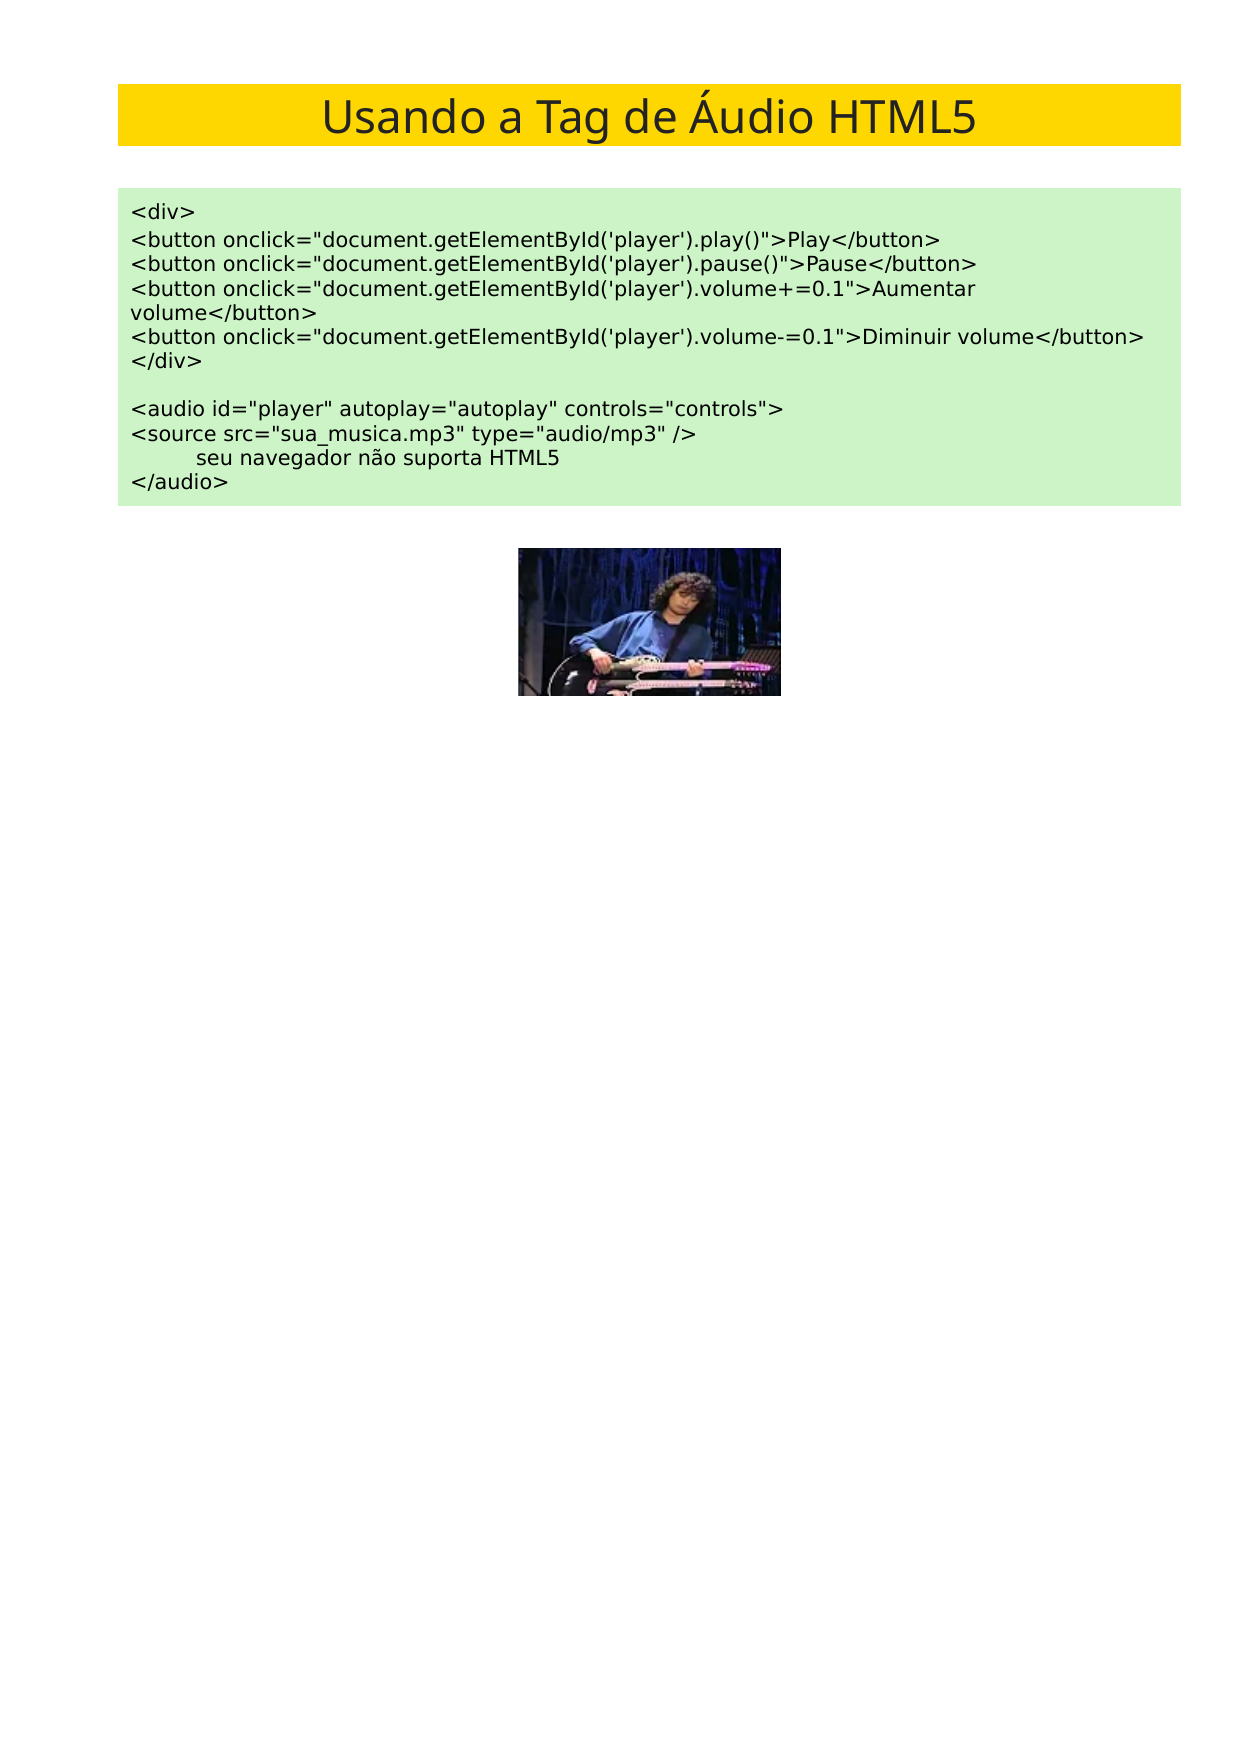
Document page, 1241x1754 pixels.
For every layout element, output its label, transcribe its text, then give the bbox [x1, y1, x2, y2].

text </audio> [118, 470, 1181, 506]
text seu navegador não suporta HTML5 [118, 446, 1181, 470]
text <div> [118, 188, 1181, 216]
text <source src="sua_musica.mp3" type="audio/mp3" /> [118, 422, 1181, 446]
text <button onclick="document.getElementById('player').play()">Play</button> [118, 216, 1181, 252]
text <button onclick="document.getElementById('player').pause()">Pause</button> [118, 252, 1181, 277]
text </div> [118, 349, 1181, 374]
picture [518, 548, 781, 696]
text <button onclick="document.getElementById('player').volume-=0.1">Diminuir volume</button> [118, 325, 1181, 349]
text <audio id="player" autoplay="autoplay" controls="controls"> [118, 397, 1181, 422]
text <button onclick="document.getElementById('player').volume+=0.1">Aumentar volume</button> [118, 277, 1181, 325]
